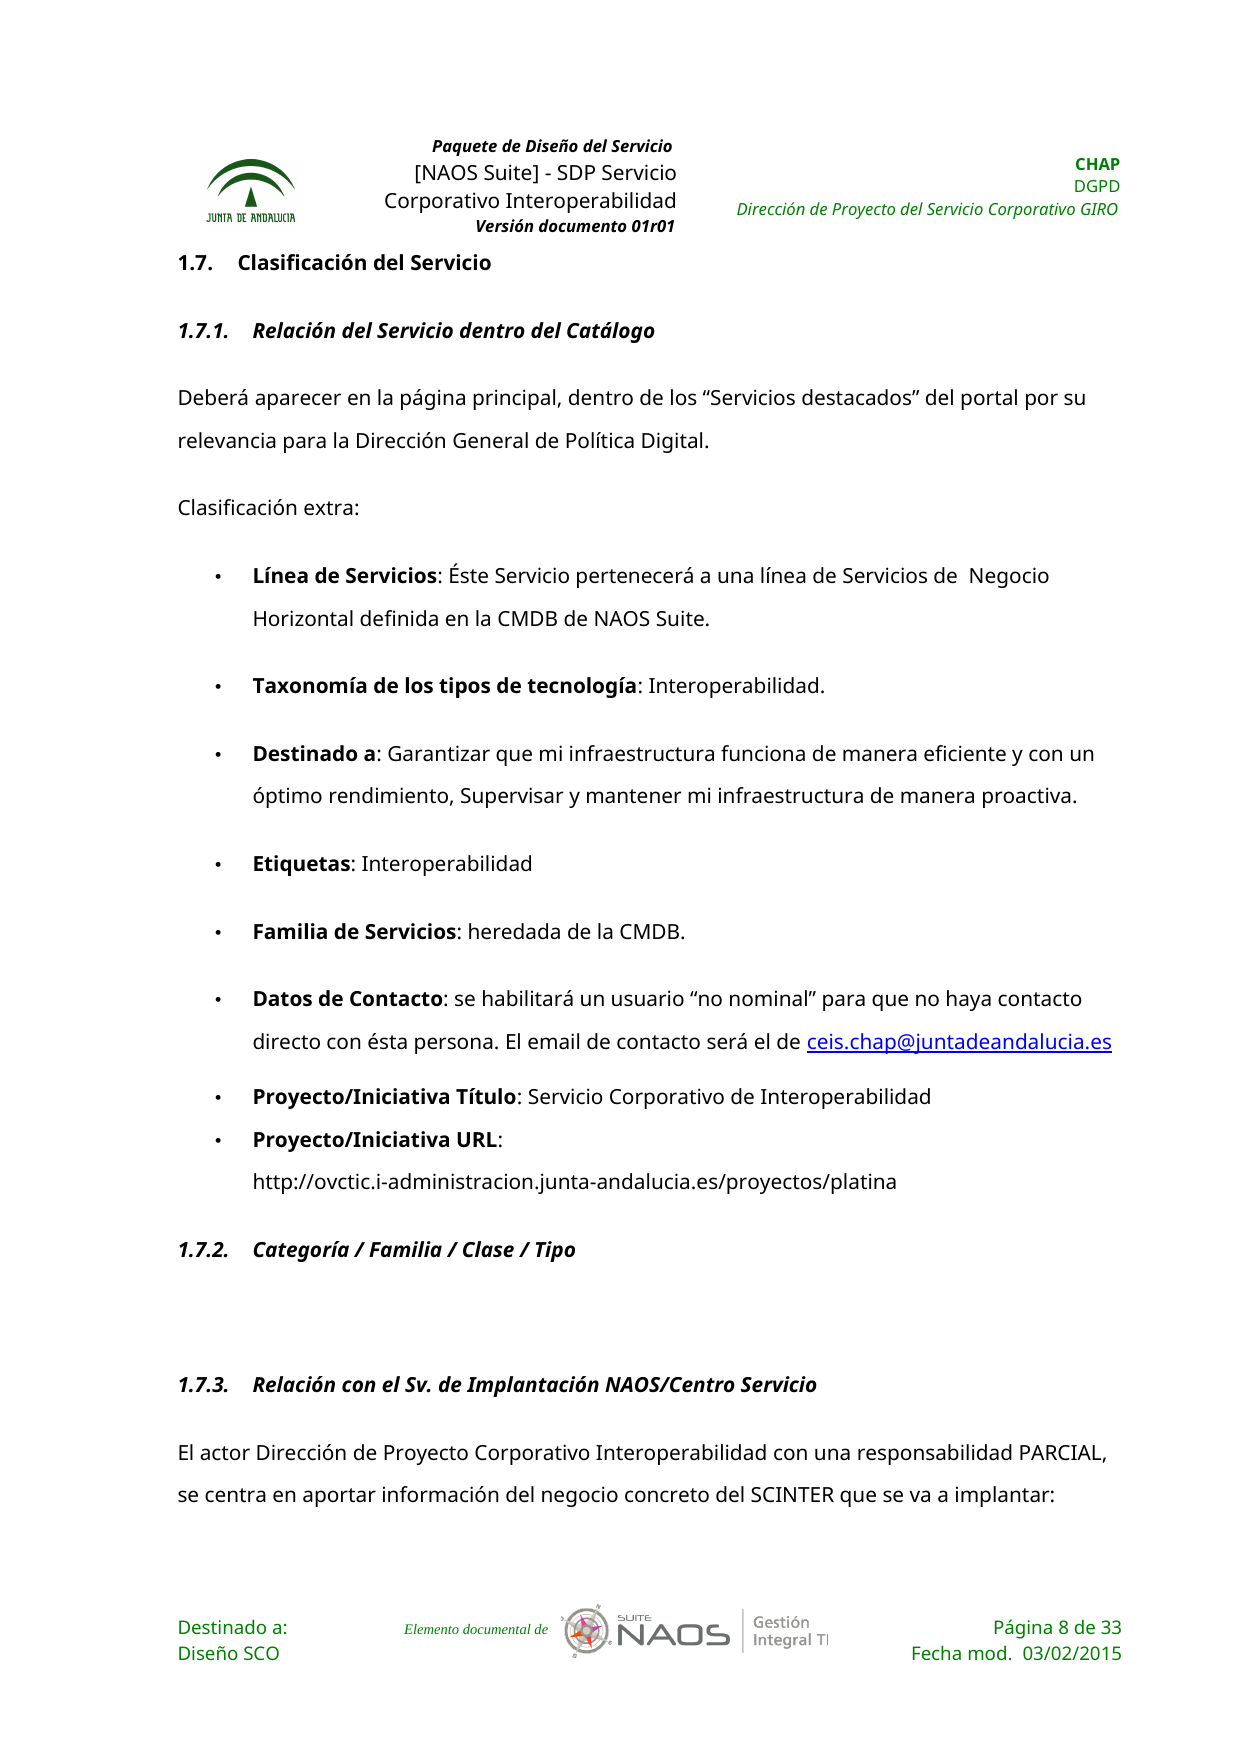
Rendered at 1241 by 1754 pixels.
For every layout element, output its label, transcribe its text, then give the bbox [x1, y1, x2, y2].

list Línea de Servicios: Éste Servicio pertenecerá a una línea de Servicios de Negocio Horizontal definida en la CMDB de NAOS Suite. [215, 561, 1122, 632]
list Taxonomía de los tipos de tecnología: Interoperabilidad. [215, 671, 1122, 700]
list Datos de Contacto: se habilitará un usuario “no nominal” para que no haya contacto directo con ésta persona. El email de contacto será el de ceis.chap@juntadeandalucia.es [215, 984, 1122, 1055]
list Proyecto/Iniciativa URL: http://ovctic.i-administracion.junta-andalucia.es/proyectos/platina [215, 1125, 1122, 1196]
subtitle Relación del Servicio dentro del Catálogo [177, 316, 1122, 344]
picture [201, 159, 298, 226]
subtitle Categoría / Familia / Clase / Tipo [177, 1235, 1122, 1263]
text El actor Dirección de Proyecto Corporativo Interoperabilidad con una responsabilidad PARCIAL, se centra en aportar información del negocio concreto del SCINTER que se va a implantar: [177, 1438, 1122, 1509]
text Deberá aparecer en la página principal, dentro de los “Servicios destacados” del portal por su relevancia para la Dirección General de Política Digital. [177, 383, 1122, 454]
subtitle Clasificación del Servicio [177, 248, 1122, 277]
subtitle Relación con el Sv. de Implantación NAOS/Centro Servicio [177, 1370, 1122, 1398]
text Clasificación extra: [177, 493, 1122, 522]
list Proyecto/Iniciativa Título: Servicio Corporativo de Interoperabilidad [215, 1082, 1122, 1111]
picture [560, 1604, 829, 1658]
list Destinado a: Garantizar que mi infraestructura funciona de manera eficiente y con un óptimo rendimiento, Supervisar y mantener mi infraestructura de manera proactiva. [215, 739, 1122, 810]
list Etiquetas: Interoperabilidad [215, 849, 1122, 878]
list Familia de Servicios: heredada de la CMDB. [215, 917, 1122, 945]
